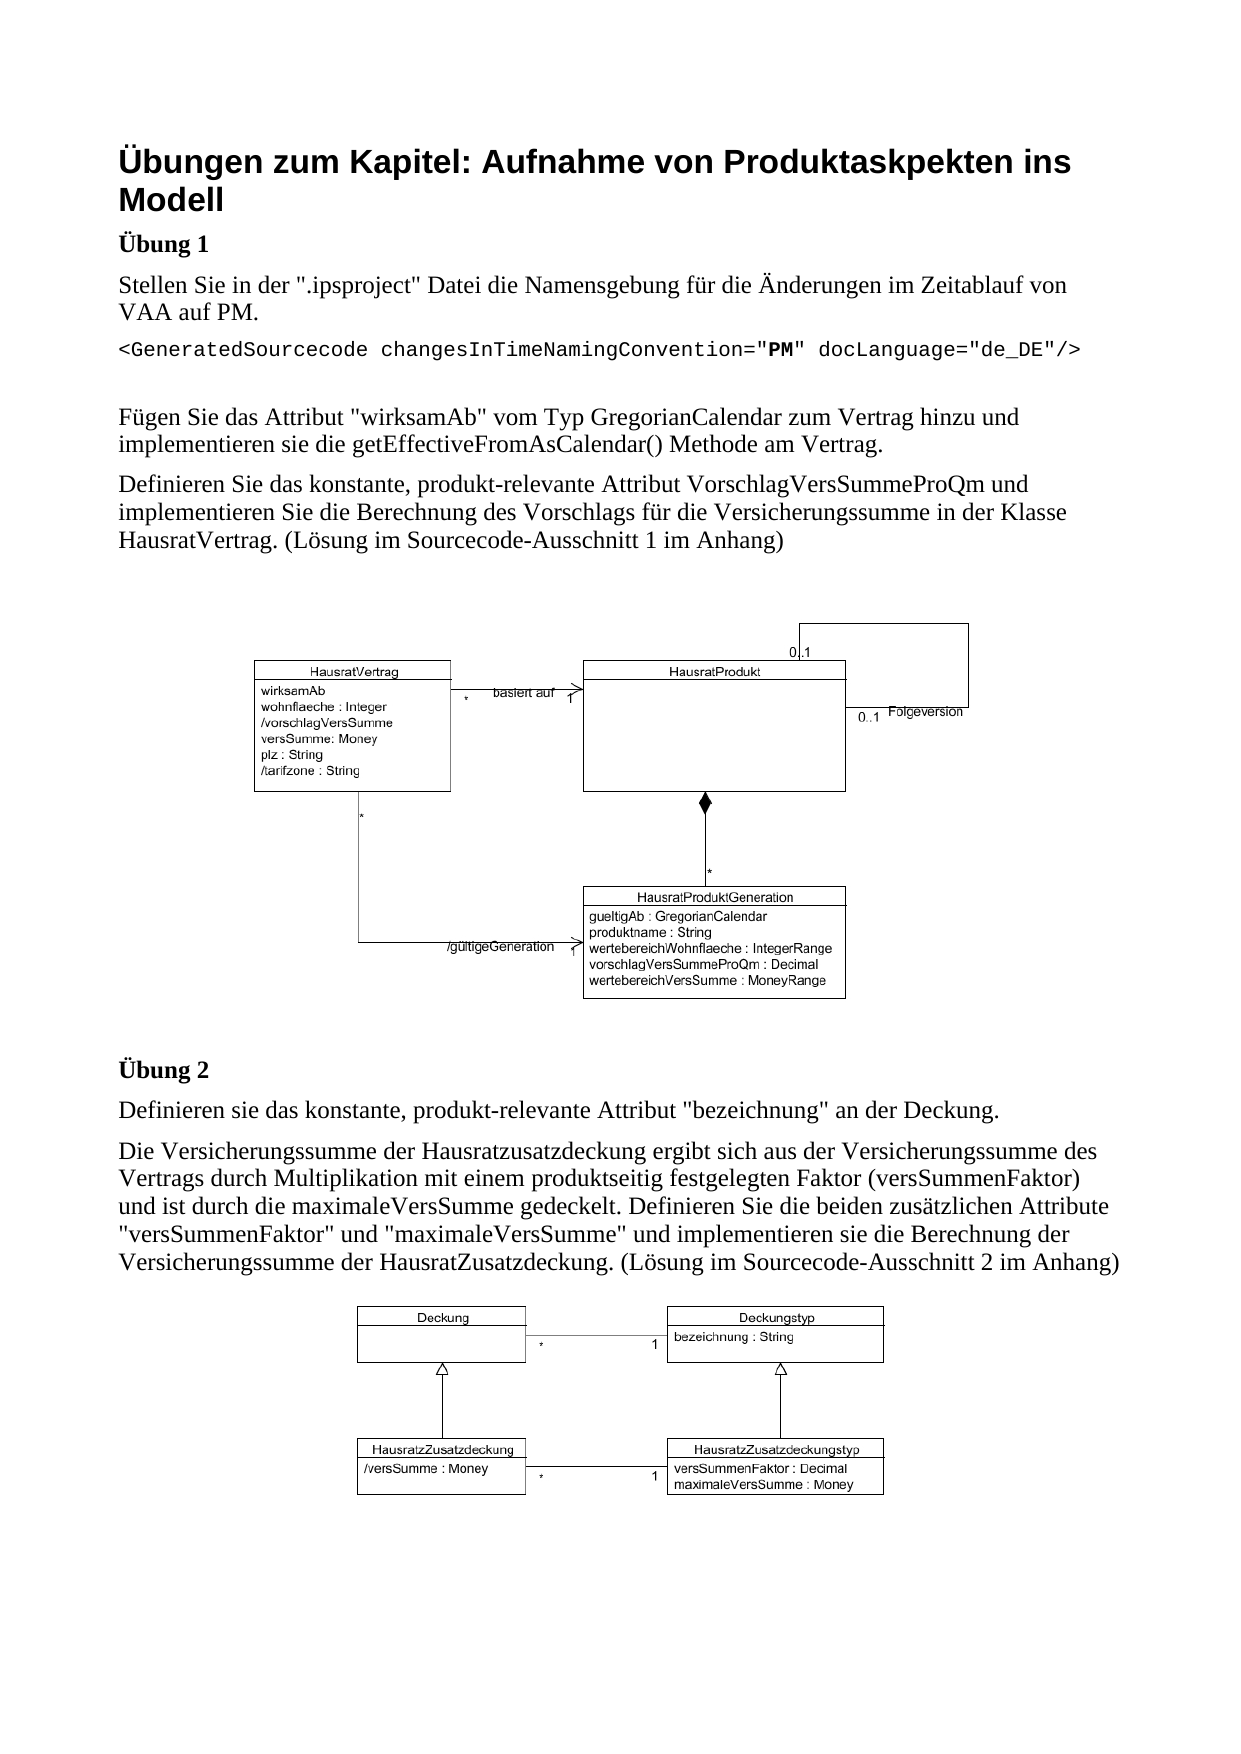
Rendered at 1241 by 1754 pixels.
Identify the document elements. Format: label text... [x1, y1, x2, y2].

picture [338, 1287, 902, 1513]
text Definieren sie das konstante, produkt-relevante Attribut "bezeichnung" an der Deckung. [118, 1097, 1122, 1124]
text <GeneratedSourcecode changesInTimeNamingConvention="PM" docLanguage="de_DE"/> [118, 339, 1122, 362]
picture [235, 566, 1005, 1017]
text Übung 2 [118, 1056, 1122, 1084]
text Definieren Sie das konstante, produkt-relevante Attribut VorschlagVersSummeProQm und implementieren Sie die Berechnung des Vorschlags für die Versicherungssumme in der Klasse HausratVertrag. (Lösung im Sourcecode-Ausschnitt 1 im Anhang) [118, 471, 1122, 554]
subtitle Übungen zum Kapitel: Aufnahme von Produktaskpekten ins Modell [118, 143, 1122, 218]
text Übung 1 [118, 231, 1122, 258]
text Fügen Sie das Attribut "wirksamAb" vom Typ GregorianCalendar zum Vertrag hinzu und implementieren sie die getEffectiveFromAsCalendar() Methode am Vertrag. [118, 403, 1122, 458]
text Die Versicherungssumme der Hausratzusatzdeckung ergibt sich aus der Versicherungssumme des Vertrags durch Multiplikation mit einem produktseitig festgelegten Faktor (versSummenFaktor) und ist durch die maximaleVersSumme gedeckelt. Definieren Sie die beiden zusätzlichen Attribute "versSummenFaktor" und "maximaleVersSumme" und implementieren sie die Berechnung der Versicherungssumme der HausratZusatzdeckung. (Lösung im Sourcecode-Ausschnitt 2 im Anhang) [118, 1137, 1122, 1275]
text Stellen Sie in der ".ipsproject" Datei die Namensgebung für die Änderungen im Zeitablauf von VAA auf PM. [118, 271, 1122, 326]
